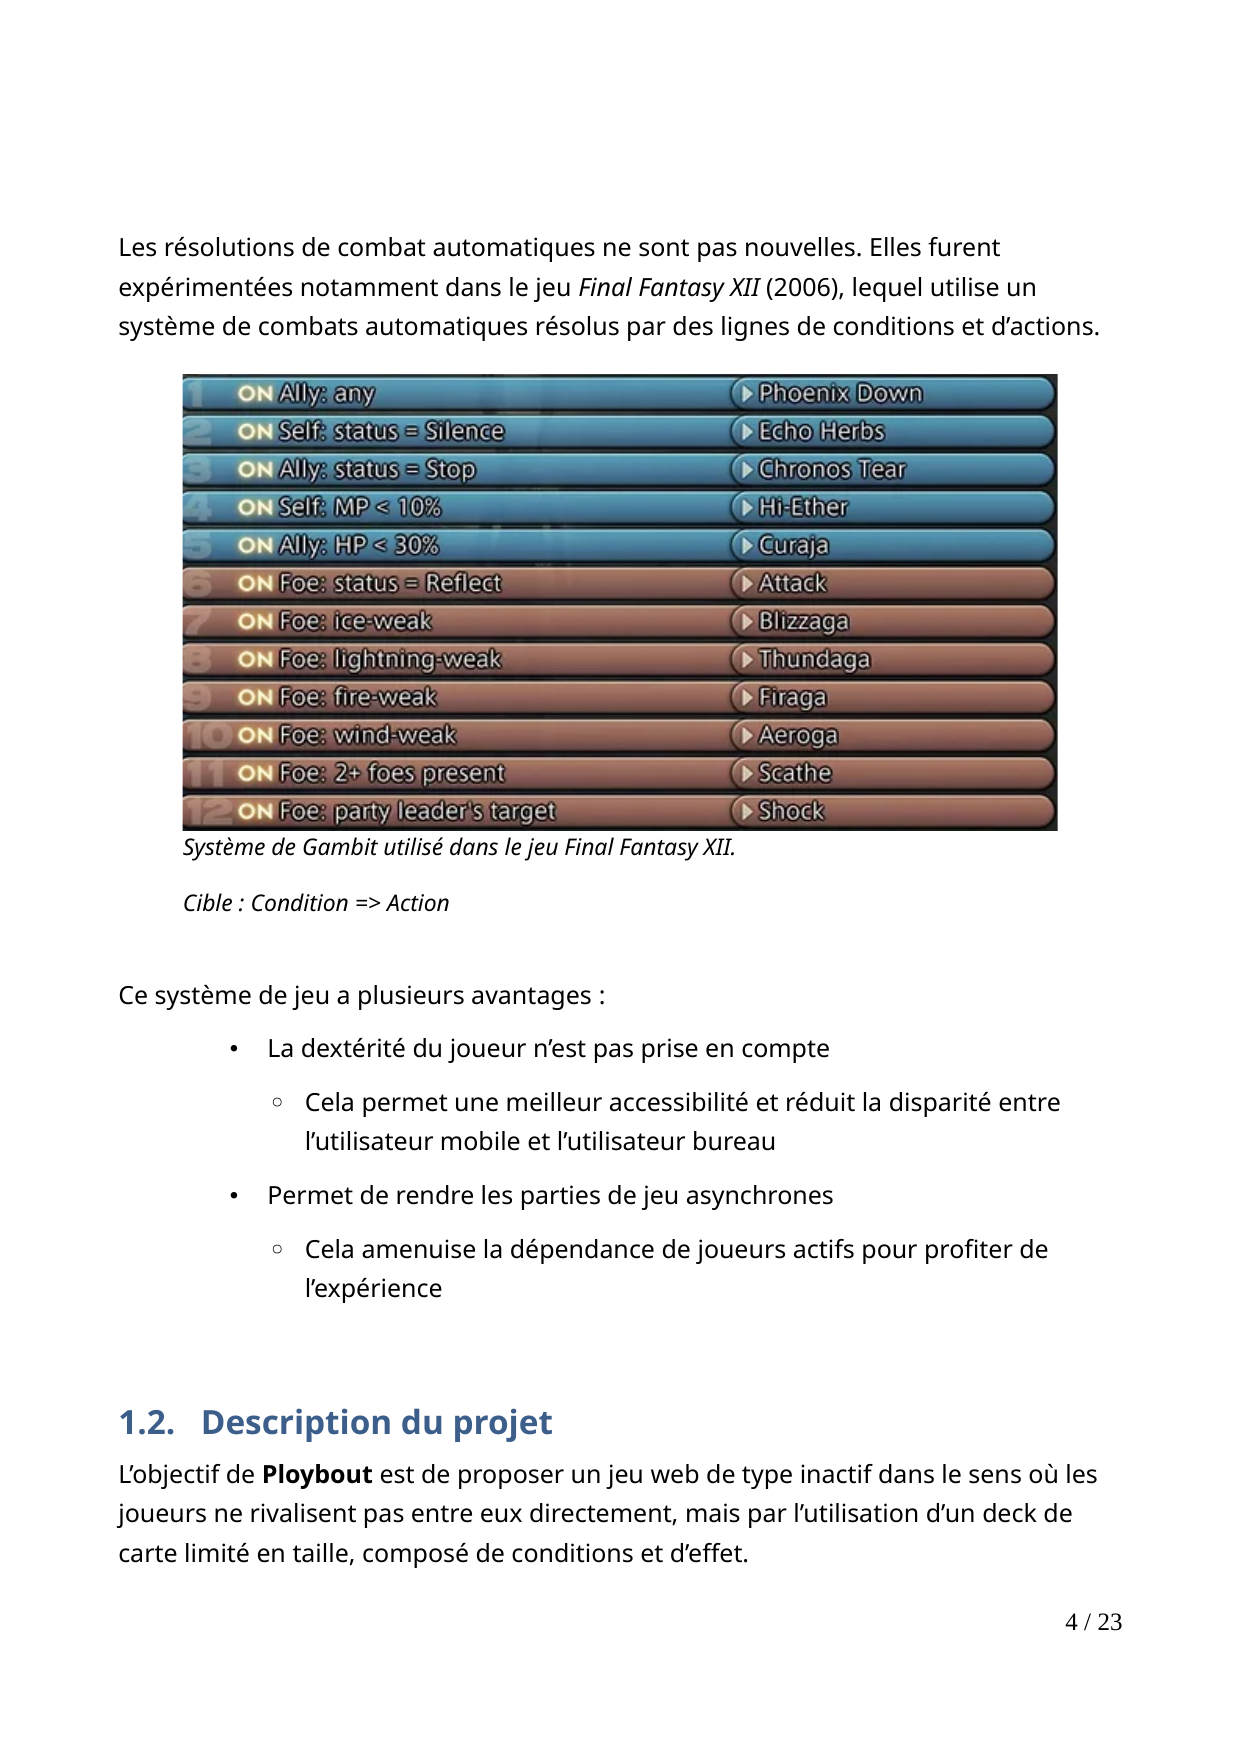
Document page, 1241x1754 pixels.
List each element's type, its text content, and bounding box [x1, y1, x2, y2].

text L’objectif de Ploybout est de proposer un jeu web de type inactif dans le sens où les joueurs ne rivalisent pas entre eux directement, mais par l’utilisation d’un deck de carte limité en taille, composé de conditions et d’effet. [118, 1457, 1122, 1569]
subtitle Description du projet [118, 1399, 1122, 1444]
list La dextérité du joueur n’est pas prise en compte [229, 1031, 1122, 1065]
text Cible : Condition => Action [183, 887, 1058, 918]
list Cela amenuise la dépendance de joueurs actifs pour profiter de l’expérience [267, 1231, 1122, 1305]
text Les résolutions de combat automatiques ne sont pas nouvelles. Elles furent expérimentées notamment dans le jeu Final Fantasy XII (2006), lequel utilise un système de combats automatiques résolus par des lignes de conditions et d’actions. [118, 230, 1122, 342]
list Permet de rendre les parties de jeu asynchrones [229, 1178, 1122, 1212]
picture [182, 374, 1058, 831]
text Ce système de jeu a plusieurs avantages : [118, 977, 1122, 1011]
text Système de Gambit utilisé dans le jeu Final Fantasy XII. [183, 831, 1058, 862]
list Cela permet une meilleur accessibilité et réduit la disparité entre l’utilisateur mobile et l’utilisateur bureau [267, 1085, 1122, 1158]
